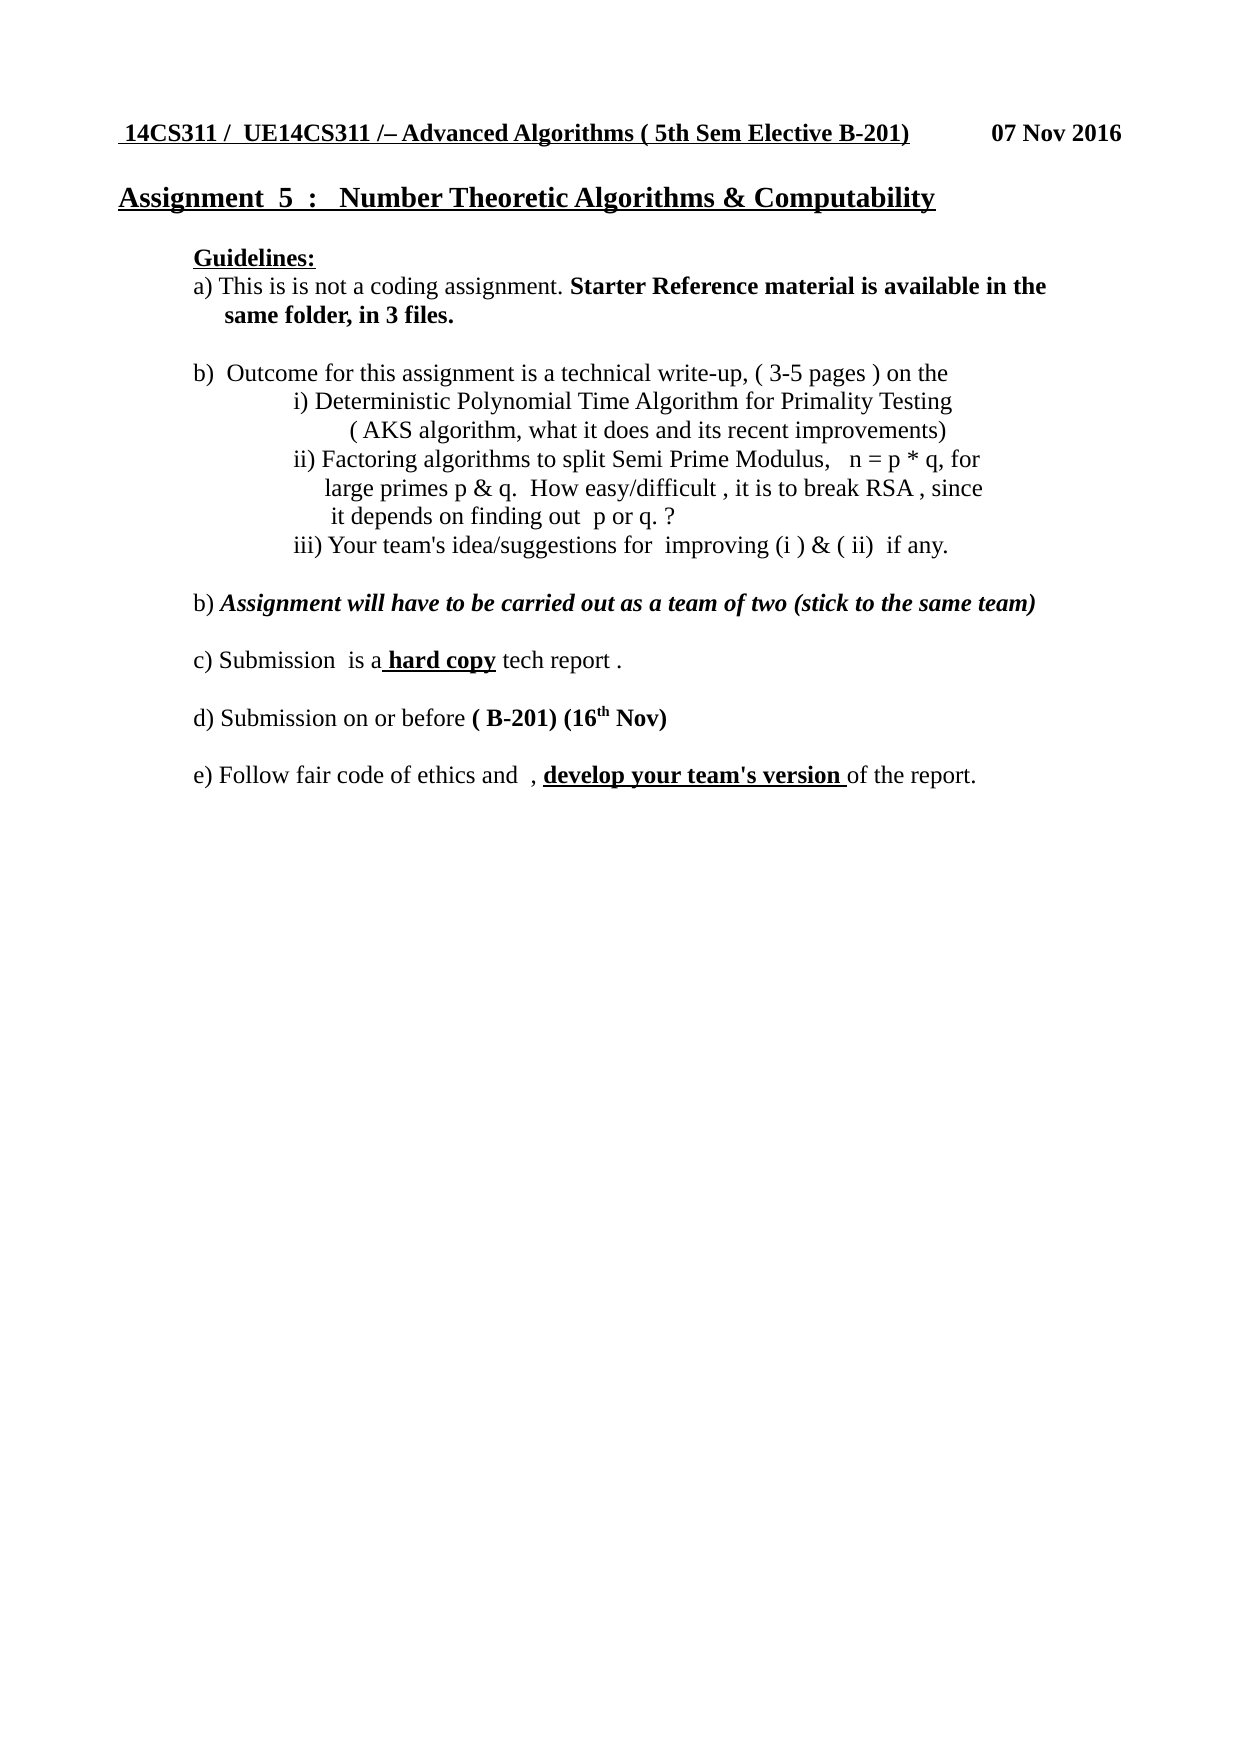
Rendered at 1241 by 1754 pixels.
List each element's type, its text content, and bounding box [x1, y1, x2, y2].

text 14CS311 / UE14CS311 /– Advanced Algorithms ( 5th Sem Elective B-201) 07 Nov 2016 [118, 118, 1122, 147]
list Guidelines: [156, 243, 1122, 271]
list a) This is is not a coding assignment. Starter Reference material is available in the [156, 271, 1122, 300]
list iii) Your team's idea/suggestions for improving (i ) & ( ii) if any. [156, 530, 1122, 559]
text Assignment 5 : Number Theoretic Algorithms & Computability [118, 180, 1122, 214]
list ( AKS algorithm, what it does and its recent improvements) [156, 415, 1122, 444]
list e) Follow fair code of ethics and , develop your team's version of the report. [156, 760, 1122, 789]
list b) Outcome for this assignment is a technical write-up, ( 3-5 pages ) on the [156, 358, 1122, 386]
list c) Submission is a hard copy tech report . [156, 645, 1122, 674]
list b) Assignment will have to be carried out as a team of two (stick to the same team) [156, 588, 1122, 616]
list ii) Factoring algorithms to split Semi Prime Modulus, n = p * q, for [156, 444, 1122, 473]
list it depends on finding out p or q. ? [156, 501, 1122, 530]
list large primes p & q. How easy/difficult , it is to break RSA , since [156, 473, 1122, 501]
list d) Submission on or before ( B-201) (16th Nov) [156, 703, 1122, 731]
list same folder, in 3 files. [156, 300, 1122, 329]
list i) Deterministic Polynomial Time Algorithm for Primality Testing [156, 386, 1122, 415]
